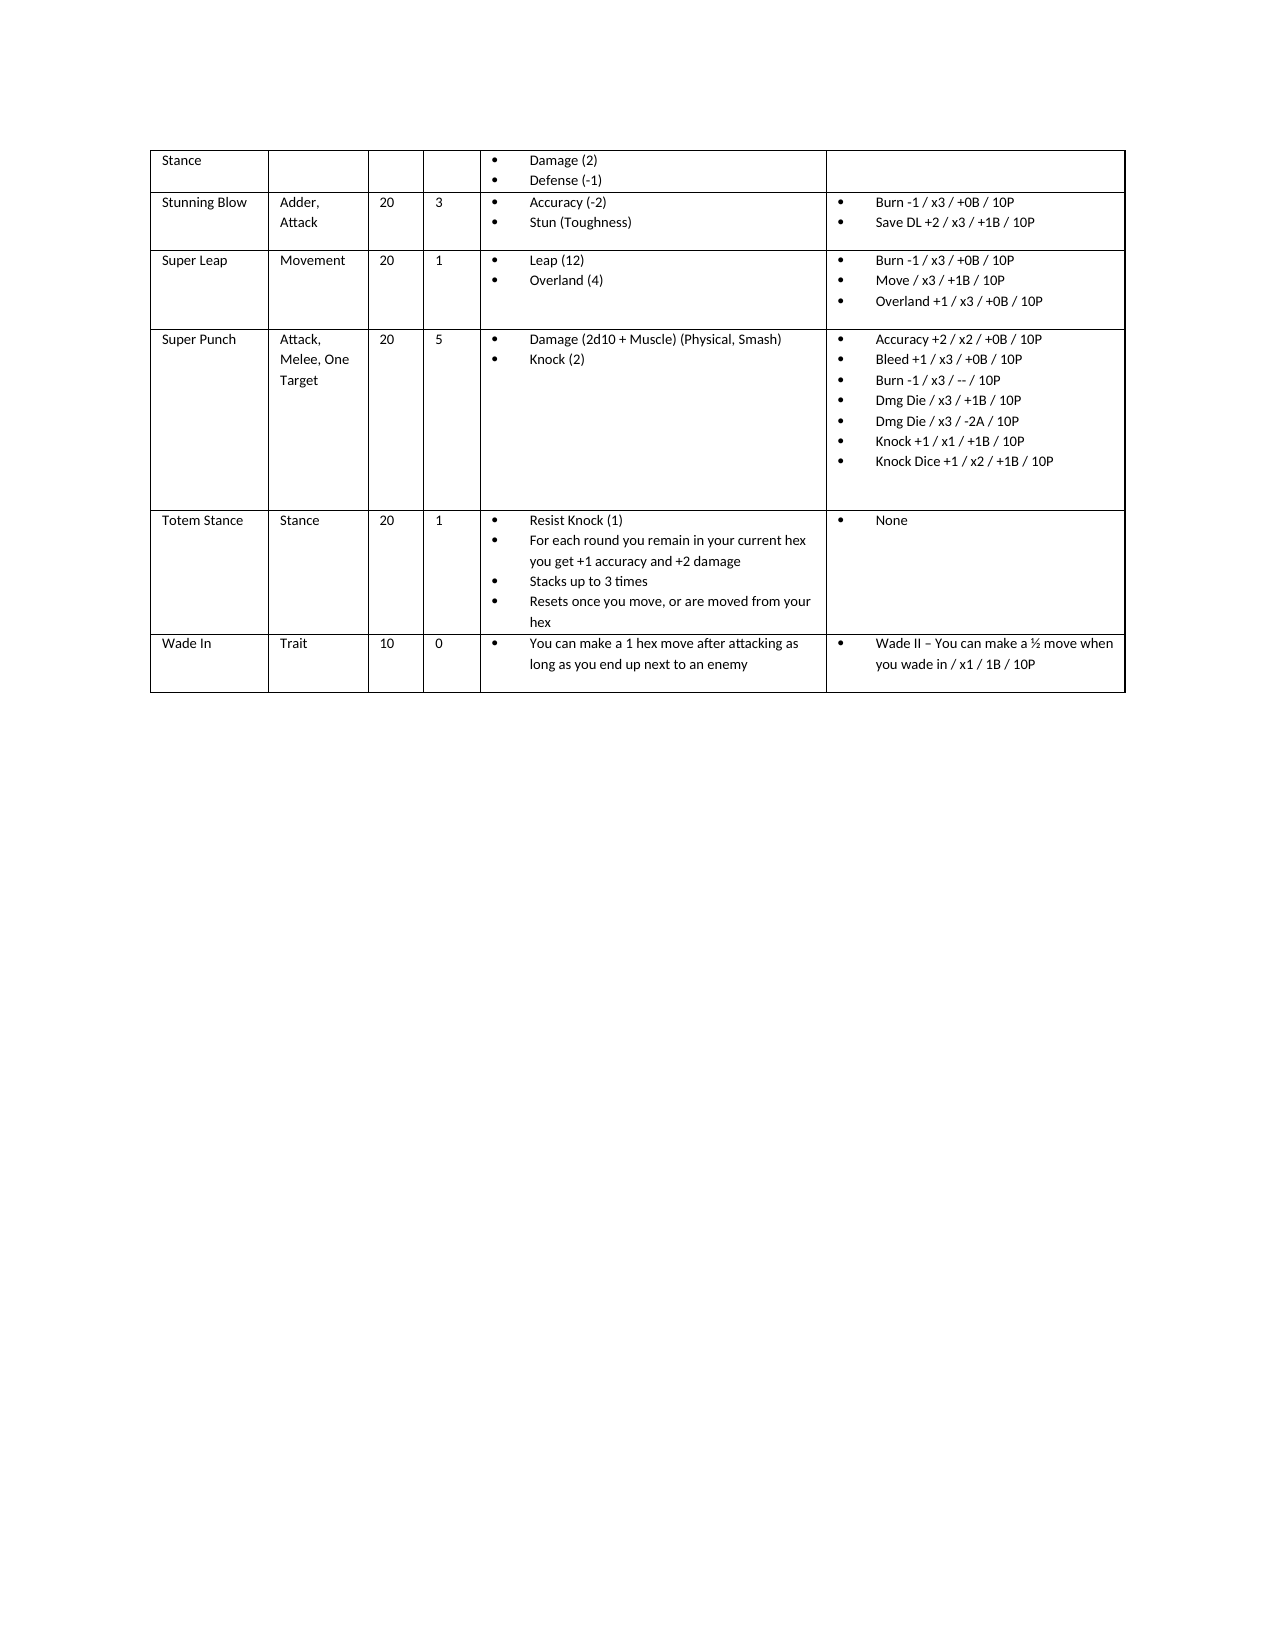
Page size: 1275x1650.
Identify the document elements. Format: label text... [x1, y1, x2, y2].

table_cell Adder, Attack [269, 193, 368, 250]
table_cell 1 [424, 511, 480, 633]
table_cell Super Punch [151, 330, 268, 510]
table_cell Stance [269, 511, 368, 633]
table_cell 5 [424, 330, 480, 510]
table_cell Wade In [151, 635, 268, 692]
table_cell None [827, 511, 1124, 633]
table_cell Resist Knock (1) For each round you remain in your current hex you get +1 accuracy and +2 damage Stacks up to 3 times Resets once you move, or are moved from your hex [481, 511, 826, 633]
table_cell [269, 151, 368, 192]
table_cell Stance [151, 151, 268, 192]
table_cell [369, 151, 423, 192]
table_cell Burn -1 / x3 / +0B / 10P Move / x3 / +1B / 10P Overland +1 / x3 / +0B / 10P [827, 251, 1124, 329]
table_cell 1 [424, 251, 480, 329]
table_cell Accuracy (-2) Stun (Toughness) [481, 193, 826, 250]
table_cell Damage (2d10 + Muscle) (Physical, Smash) Knock (2) [481, 330, 826, 510]
table_cell Wade II – You can make a ½ move when you wade in / x1 / 1B / 10P [827, 635, 1124, 692]
table_cell 10 [369, 635, 423, 692]
table_cell Leap (12) Overland (4) [481, 251, 826, 329]
table_cell 20 [369, 193, 423, 250]
table_cell Super Leap [151, 251, 268, 329]
table_cell 20 [369, 511, 423, 633]
table_cell 0 [424, 635, 480, 692]
table_cell Accuracy +2 / x2 / +0B / 10P Bleed +1 / x3 / +0B / 10P Burn -1 / x3 / -- / 10P Dmg Die / x3 / +1B / 10P Dmg Die / x3 / -2A / 10P Knock +1 / x1 / +1B / 10P Knock Dice +1 / x2 / +1B / 10P [827, 330, 1124, 510]
table_cell Movement [269, 251, 368, 329]
table_cell Burn -1 / x3 / +0B / 10P Save DL +2 / x3 / +1B / 10P [827, 193, 1124, 250]
table_cell 20 [369, 251, 423, 329]
table_cell 20 [369, 330, 423, 510]
table_cell 3 [424, 193, 480, 250]
table_cell You can make a 1 hex move after attacking as long as you end up next to an enemy [481, 635, 826, 692]
table_cell Accuracy (1) Damage (2) Defense (-1) [481, 151, 826, 192]
table_cell Totem Stance [151, 511, 268, 633]
table_cell [424, 151, 480, 192]
table_cell Trait [269, 635, 368, 692]
table_cell [827, 151, 1124, 192]
table_cell Stunning Blow [151, 193, 268, 250]
table_cell Attack, Melee, One Target [269, 330, 368, 510]
